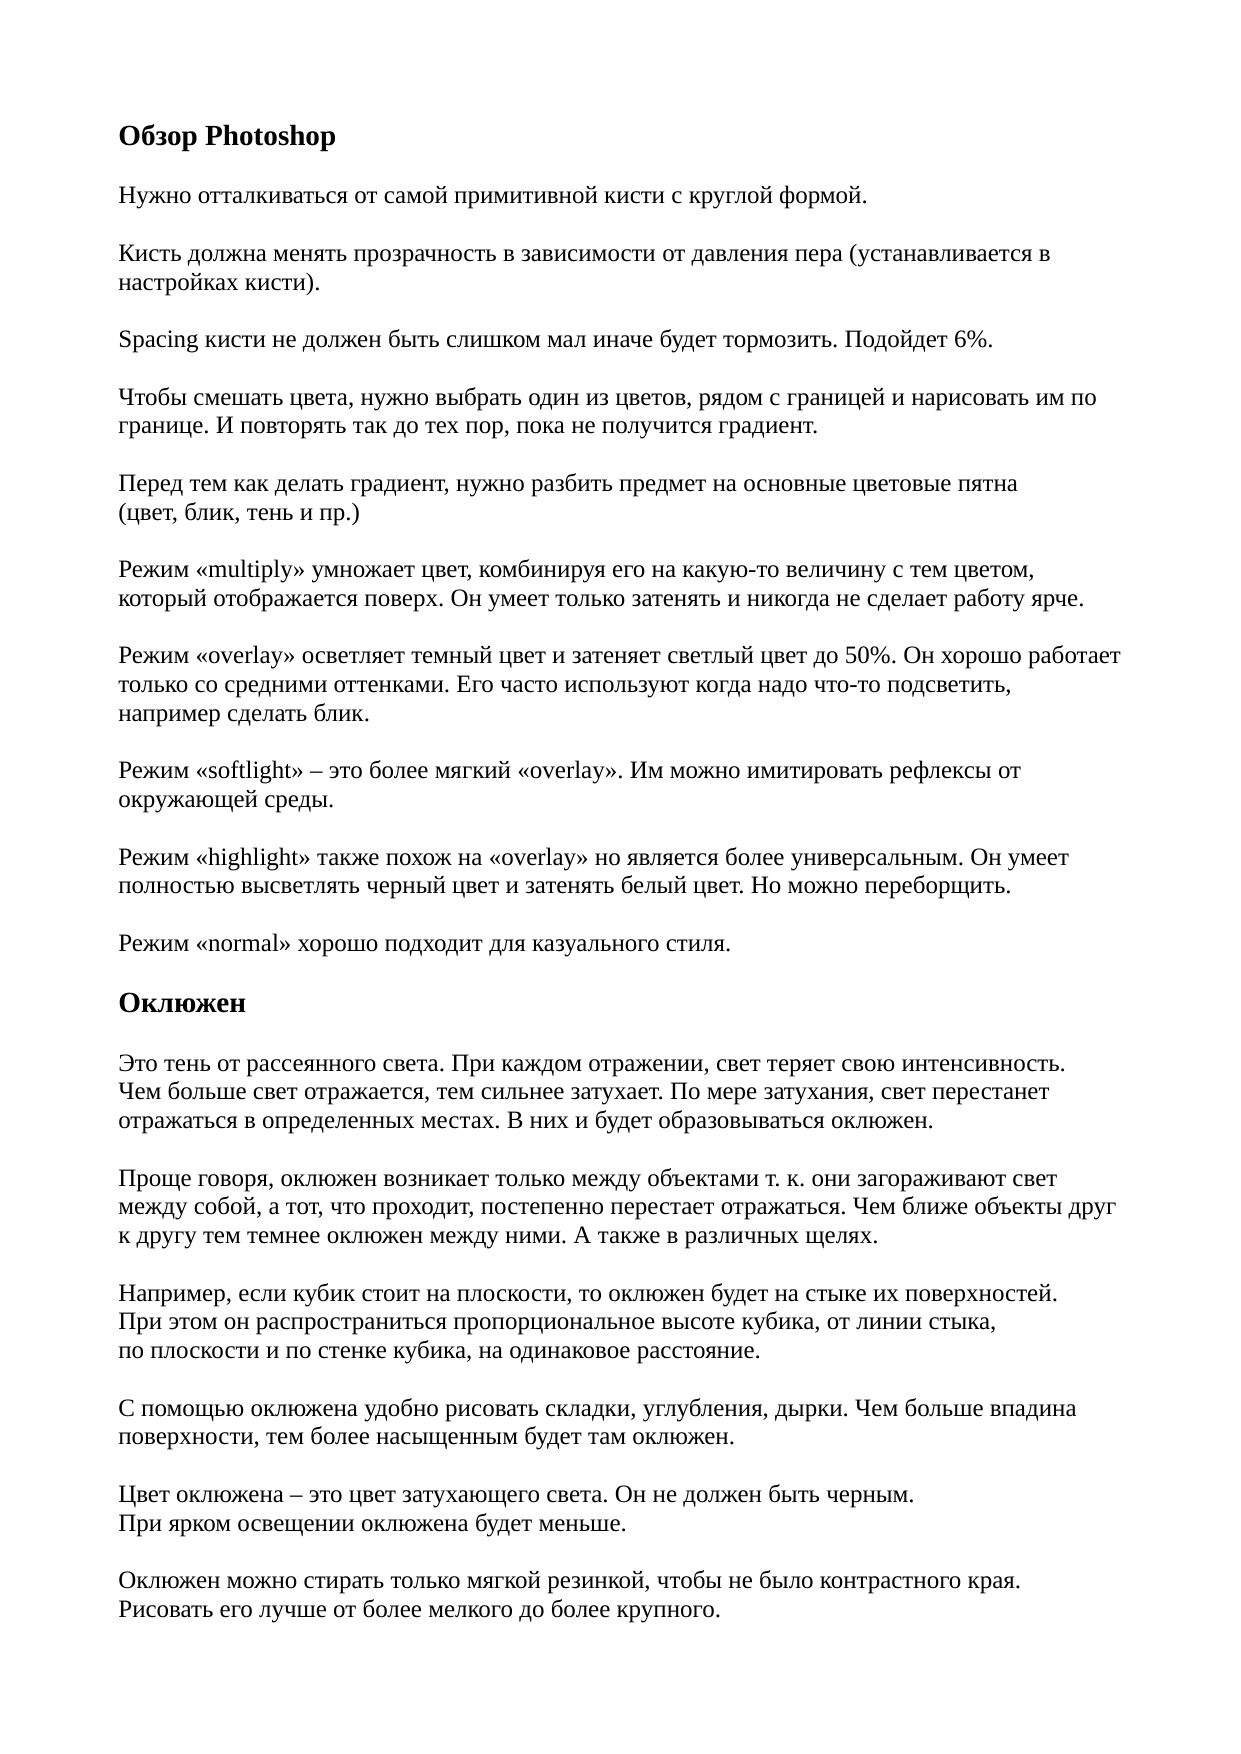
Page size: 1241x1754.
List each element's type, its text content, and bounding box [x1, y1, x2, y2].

text Оклюжен можно стирать только мягкой резинкой, чтобы не было контрастного края. [118, 1565, 1122, 1594]
text С помощью оклюжена удобно рисовать складки, углубления, дырки. Чем больше впадина поверхности, тем более насыщенным будет там оклюжен. [118, 1393, 1122, 1450]
text Проще говоря, оклюжен возникает только между объектами т. к. они загораживают свет между собой, а тот, что проходит, постепенно перестает отражаться. Чем ближе объекты друг к другу тем темнее оклюжен между ними. А также в различных щелях. [118, 1163, 1122, 1249]
text Перед тем как делать градиент, нужно разбить предмет на основные цветовые пятна [118, 468, 1122, 497]
text При ярком освещении оклюжена будет меньше. [118, 1508, 1122, 1536]
text Цвет оклюжена – это цвет затухающего света. Он не должен быть черным. [118, 1479, 1122, 1508]
text Нужно отталкиваться от самой примитивной кисти с круглой формой. [118, 180, 1122, 209]
text Режим «overlay» осветляет темный цвет и затеняет светлый цвет до 50%. Он хорошо работает только со средними оттенками. Его часто используют когда надо что-то подсветить, [118, 640, 1122, 698]
text (цвет, блик, тень и пр.) [118, 497, 1122, 525]
text по плоскости и по стенке кубика, на одинаковое расстояние. [118, 1335, 1122, 1364]
text Чтобы смешать цвета, нужно выбрать один из цветов, рядом с границей и нарисовать им по границе. И повторять так до тех пор, пока не получится градиент. [118, 382, 1122, 439]
text Режим «multiply» умножает цвет, комбинируя его на какую-то величину с тем цветом, который отображается поверх. Он умеет только затенять и никогда не сделает работу ярче. [118, 554, 1122, 612]
text При этом он распространиться пропорциональное высоте кубика, от линии стыка, [118, 1306, 1122, 1335]
text Рисовать его лучше от более мелкого до более крупного. [118, 1594, 1122, 1623]
text Например, если кубик стоит на плоскости, то оклюжен будет на стыке их поверхностей. [118, 1278, 1122, 1306]
text Режим «highlight» также похож на «overlay» но является более универсальным. Он умеет полностью высветлять черный цвет и затенять белый цвет. Но можно переборщить. [118, 842, 1122, 899]
text Кисть должна менять прозрачность в зависимости от давления пера (устанавливается в настройках кисти). [118, 238, 1122, 295]
text Это тень от рассеянного света. При каждом отражении, свет теряет свою интенсивность. [118, 1048, 1122, 1076]
text Чем больше свет отражается, тем сильнее затухает. По мере затухания, свет перестанет отражаться в определенных местах. В них и будет образовываться оклюжен. [118, 1076, 1122, 1134]
text Оклюжен [118, 985, 1122, 1019]
text Режим «softlight» – это более мягкий «overlay». Им можно имитировать рефлексы от окружающей среды. [118, 755, 1122, 813]
text Spacing кисти не должен быть слишком мал иначе будет тормозить. Подойдет 6%. [118, 324, 1122, 353]
text например сделать блик. [118, 698, 1122, 727]
text Обзор Photoshop [118, 118, 1122, 152]
text Режим «normal» хорошо подходит для казуального стиля. [118, 928, 1122, 957]
